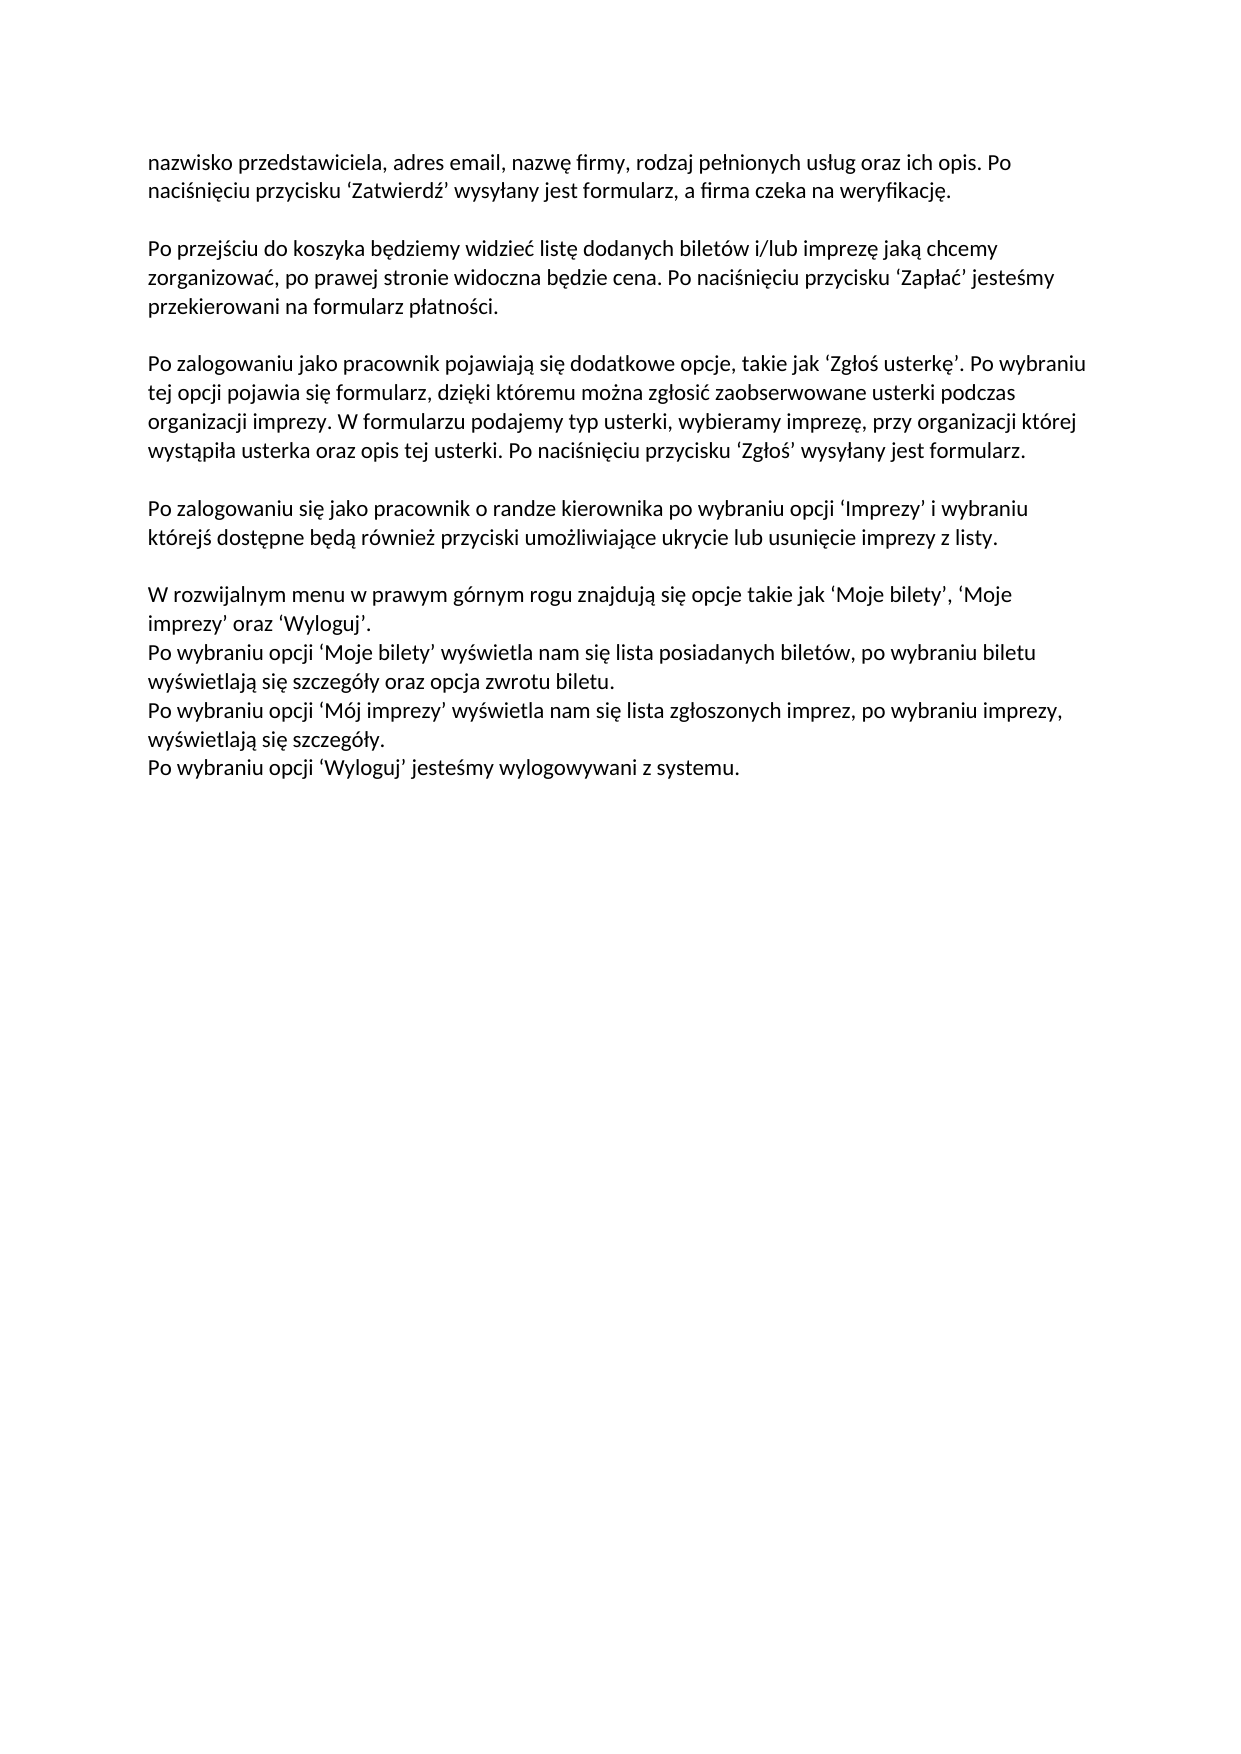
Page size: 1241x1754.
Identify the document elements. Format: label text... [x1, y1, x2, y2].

text Po wybraniu opcji ‘Wyloguj’ jesteśmy wylogowywani z systemu. [148, 753, 1093, 782]
text Po zalogowaniu jako pracownik pojawiają się dodatkowe opcje, takie jak ‘Zgłoś usterkę’. Po wybraniu tej opcji pojawia się formularz, dzięki któremu można zgłosić zaobserwowane usterki podczas organizacji imprezy. W formularzu podajemy typ usterki, wybieramy imprezę, przy organizacji której wystąpiła usterka oraz opis tej usterki. Po naciśnięciu przycisku ‘Zgłoś’ wysyłany jest formularz. [148, 349, 1093, 464]
text W rozwijalnym menu w prawym górnym rogu znajdują się opcje takie jak ‘Moje bilety’, ‘Moje imprezy’ oraz ‘Wyloguj’. [148, 580, 1093, 637]
text Po wybraniu opcji ‘Moje bilety’ wyświetla nam się lista posiadanych biletów, po wybraniu biletu wyświetlają się szczegóły oraz opcja zwrotu biletu. [148, 638, 1093, 695]
text nazwisko przedstawiciela, adres email, nazwę firmy, rodzaj pełnionych usług oraz ich opis. Po naciśnięciu przycisku ‘Zatwierdź’ wysyłany jest formularz, a firma czeka na weryfikację. [148, 148, 1093, 204]
text Po przejściu do koszyka będziemy widzieć listę dodanych biletów i/lub imprezę jaką chcemy zorganizować, po prawej stronie widoczna będzie cena. Po naciśnięciu przycisku ‘Zapłać’ jesteśmy przekierowani na formularz płatności. [148, 234, 1093, 320]
text Po wybraniu opcji ‘Mój imprezy’ wyświetla nam się lista zgłoszonych imprez, po wybraniu imprezy, wyświetlają się szczegóły. [148, 696, 1093, 753]
text Po zalogowaniu się jako pracownik o randze kierownika po wybraniu opcji ‘Imprezy’ i wybraniu którejś dostępne będą również przyciski umożliwiające ukrycie lub usunięcie imprezy z listy. [148, 494, 1093, 551]
